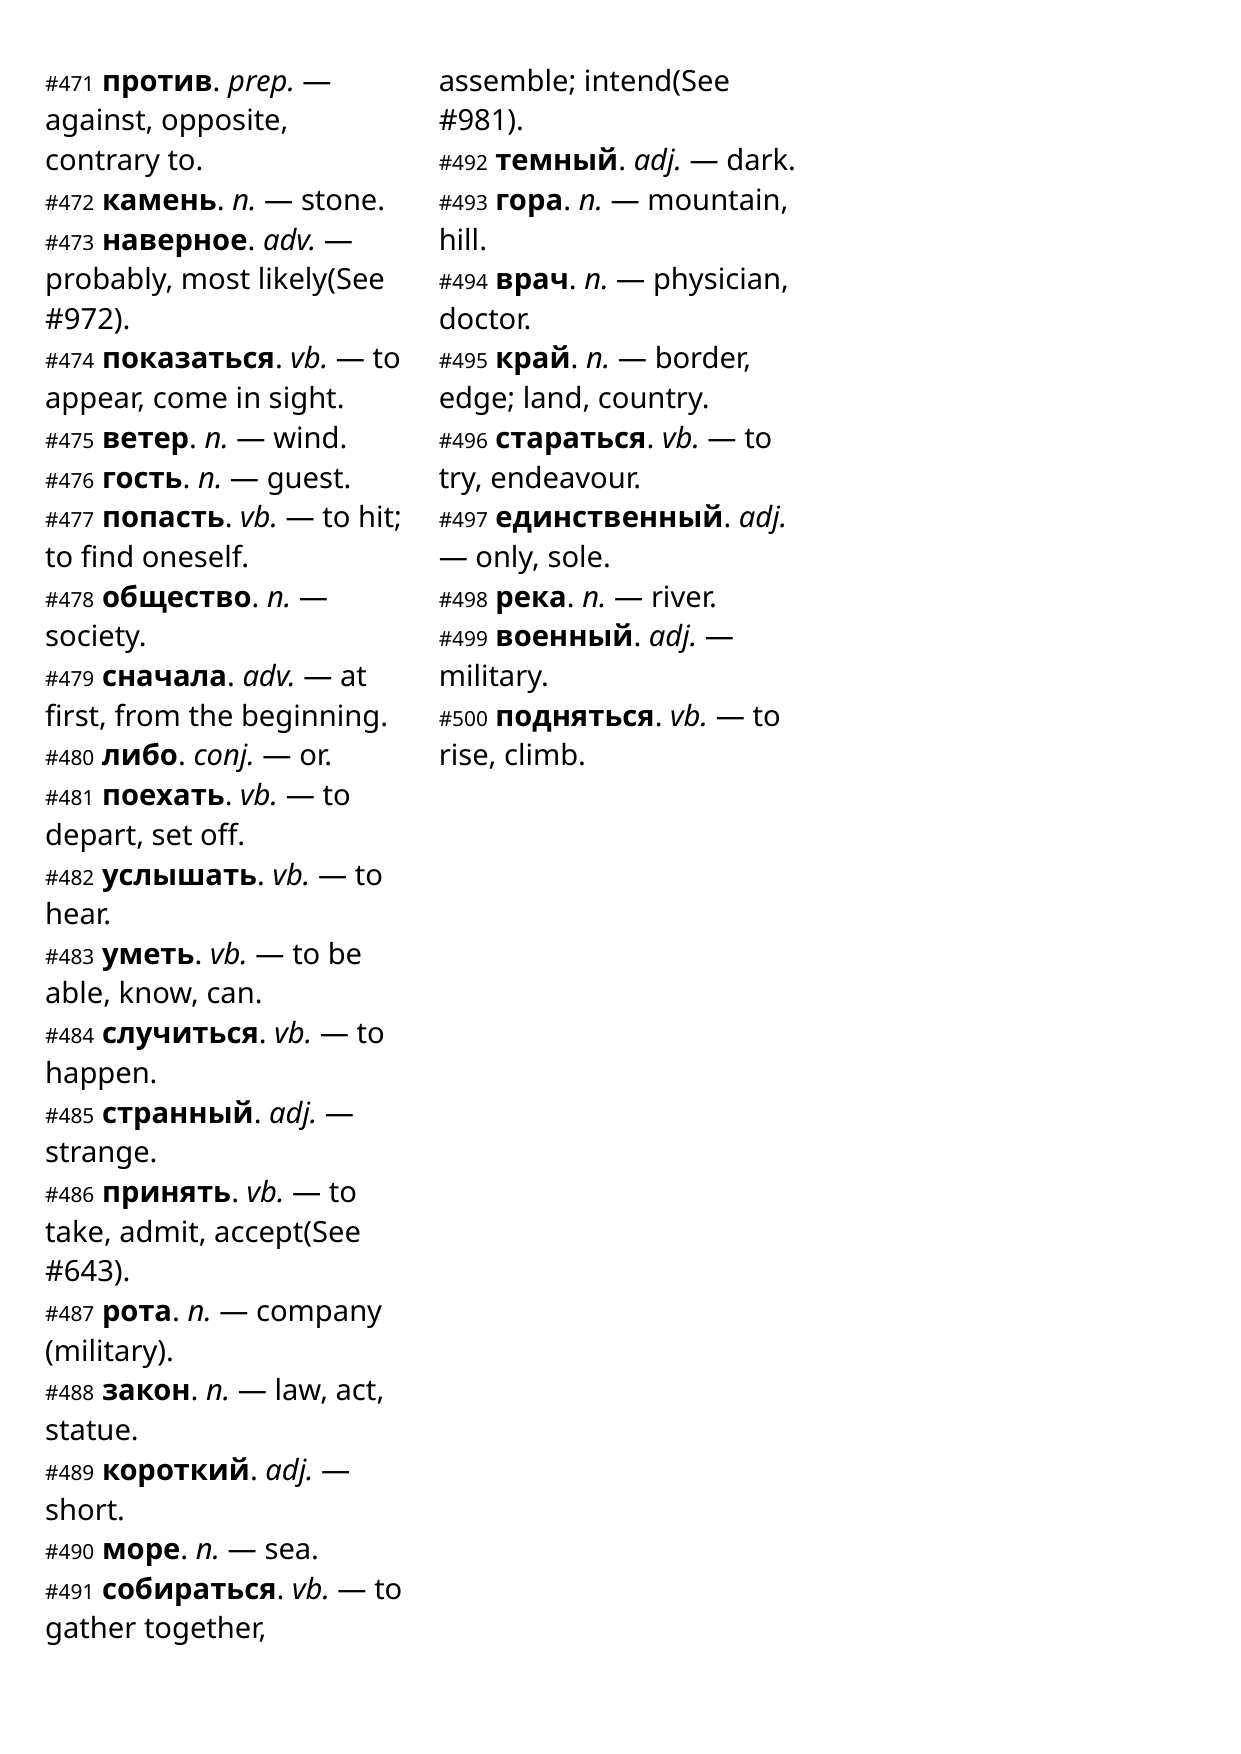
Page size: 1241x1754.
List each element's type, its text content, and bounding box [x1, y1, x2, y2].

text #500 подняться. vb. — to rise, climb. [438, 695, 802, 774]
text #481 поехать. vb. — to depart, set off. [45, 774, 408, 854]
text #491 собираться. vb. — to gather together, [45, 1568, 408, 1647]
text #471 против. prep. — against, opposite, contrary to. [45, 60, 408, 179]
text #498 река. n. — river. [438, 576, 802, 616]
text #480 либо. conj. — or. [45, 735, 408, 774]
text #472 камень. n. — stone. [45, 179, 408, 219]
text #489 короткий. adj. — short. [45, 1449, 408, 1528]
text #499 военный. adj. — military. [438, 616, 802, 695]
text #478 общество. n. — society. [45, 576, 408, 655]
text #475 ветер. n. — wind. [45, 417, 408, 457]
text #476 гость. n. — guest. [45, 457, 408, 497]
text #474 показаться. vb. — to appear, come in sight. [45, 338, 408, 417]
text #484 случиться. vb. — to happen. [45, 1012, 408, 1092]
text assemble; intend(See #981). [438, 60, 802, 139]
text #483 уметь. vb. — to be able, know, can. [45, 933, 408, 1012]
text #486 принять. vb. — to take, admit, accept(See #643). [45, 1171, 408, 1290]
text #497 единственный. adj. — only, sole. [438, 497, 802, 576]
text #493 гора. n. — mountain, hill. [438, 179, 802, 258]
text #482 услышать. vb. — to hear. [45, 854, 408, 933]
text #473 наверное. adv. — probably, most likely(See #972). [45, 219, 408, 338]
text #487 рота. n. — company (military). [45, 1290, 408, 1370]
text #479 сначала. adv. — at first, from the beginning. [45, 655, 408, 735]
text #492 темный. adj. — dark. [438, 139, 802, 179]
text #490 море. n. — sea. [45, 1528, 408, 1568]
text #485 странный. adj. — strange. [45, 1092, 408, 1171]
text #477 попасть. vb. — to hit; to find oneself. [45, 497, 408, 576]
text #495 край. n. — border, edge; land, country. [438, 338, 802, 417]
text #496 стараться. vb. — to try, endeavour. [438, 417, 802, 497]
text #494 врач. n. — physician, doctor. [438, 258, 802, 338]
text #488 закон. n. — law, act, statue. [45, 1370, 408, 1449]
